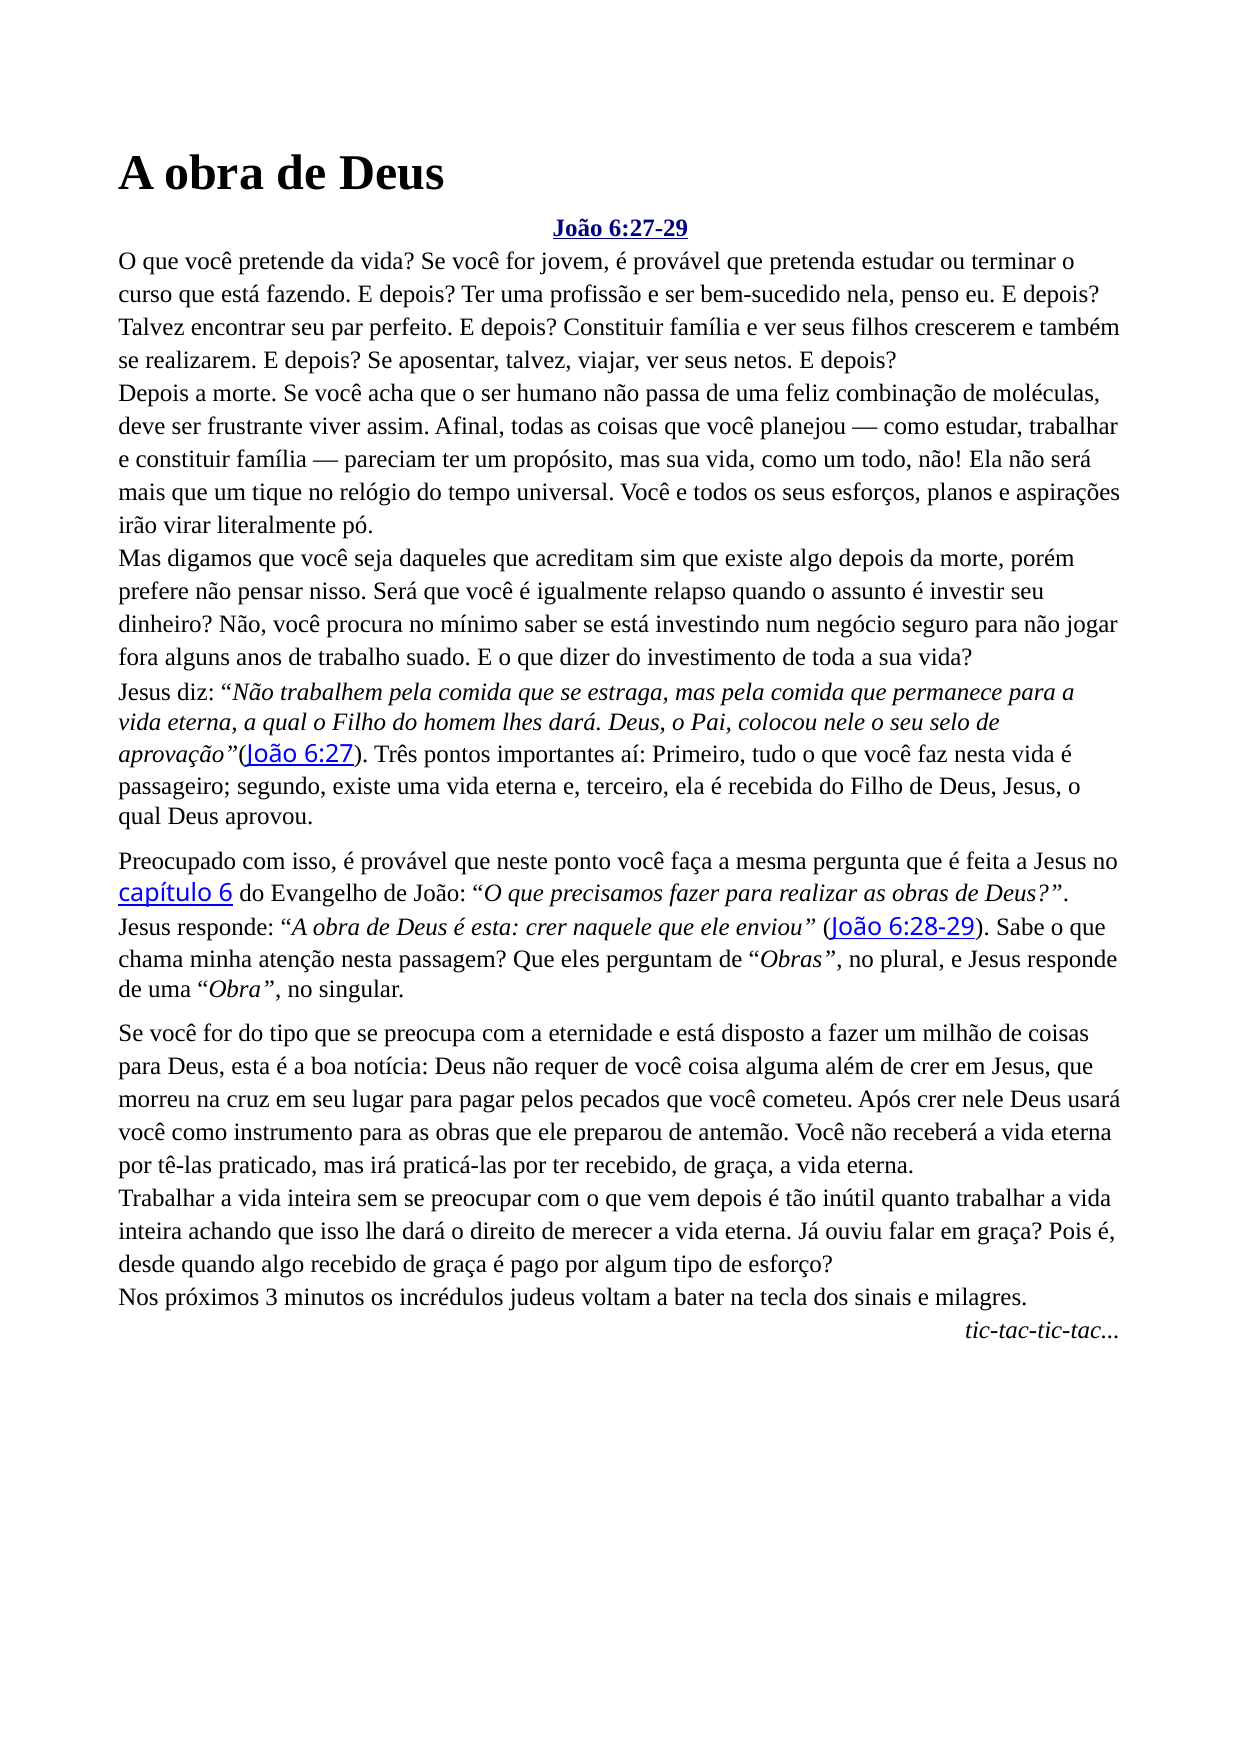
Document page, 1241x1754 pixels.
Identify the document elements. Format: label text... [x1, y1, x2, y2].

subtitle A obra de Deus [118, 143, 1122, 201]
text O que você pretende da vida? Se você for jovem, é provável que pretenda estudar ou terminar o curso que está fazendo. E depois? Ter uma profissão e ser bem-sucedido nela, penso eu. E depois? Talvez encontrar seu par perfeito. E depois? Constituir família e ver seus filhos crescerem e também se realizarem. E depois? Se aposentar, talvez, viajar, ver seus netos. E depois? [118, 246, 1122, 374]
text João 6:27-29 [118, 213, 1122, 242]
text Depois a morte. Se você acha que o ser humano não passa de uma feliz combinação de moléculas, deve ser frustrante viver assim. Afinal, todas as coisas que você planejou — como estudar, trabalhar e constituir família — pareciam ter um propósito, mas sua vida, como um todo, não! Ela não será mais que um tique no relógio do tempo universal. Você e todos os seus esforços, planos e aspirações irão virar literalmente pó. [118, 378, 1122, 539]
text tic-tac-tic-tac... [118, 1315, 1122, 1344]
text Jesus diz: “Não trabalhem pela comida que se estraga, mas pela comida que permanece para a vida eterna, a qual o Filho do homem lhes dará. Deus, o Pai, colocou nele o seu selo de aprovação”(João 6:27). Três pontos importantes aí: Primeiro, tudo o que você faz nesta vida é passageiro; segundo, existe uma vida eterna e, terceiro, ela é recebida do Filho de Deus, Jesus, o qual Deus aprovou. [118, 675, 1122, 830]
text Trabalhar a vida inteira sem se preocupar com o que vem depois é tão inútil quanto trabalhar a vida inteira achando que isso lhe dará o direito de merecer a vida eterna. Já ouviu falar em graça? Pois é, desde quando algo recebido de graça é pago por algum tipo de esforço? [118, 1183, 1122, 1278]
text Se você for do tipo que se preocupa com a eternidade e está disposto a fazer um milhão de coisas para Deus, esta é a boa notícia: Deus não requer de você coisa alguma além de crer em Jesus, que morreu na cruz em seu lugar para pagar pelos pecados que você cometeu. Após crer nele Deus usará você como instrumento para as obras que ele preparou de antemão. Você não receberá a vida eterna por tê-las praticado, mas irá praticá-las por ter recebido, de graça, a vida eterna. [118, 1018, 1122, 1179]
text Mas digamos que você seja daqueles que acreditam sim que existe algo depois da morte, porém prefere não pensar nisso. Será que você é igualmente relapso quando o assunto é investir seu dinheiro? Não, você procura no mínimo saber se está investindo num negócio seguro para não jogar fora alguns anos de trabalho suado. E o que dizer do investimento de toda a sua vida? [118, 543, 1122, 671]
text Preocupado com isso, é provável que neste ponto você faça a mesma pergunta que é feita a Jesus no capítulo 6 do Evangelho de João: “O que precisamos fazer para realizar as obras de Deus?”. Jesus responde: “A obra de Deus é esta: crer naquele que ele enviou” (João 6:28-29). Sabe o que chama minha atenção nesta passagem? Que eles perguntam de “Obras”, no plural, e Jesus responde de uma “Obra”, no singular. [118, 845, 1122, 1003]
text Nos próximos 3 minutos os incrédulos judeus voltam a bater na tecla dos sinais e milagres. [118, 1282, 1122, 1311]
